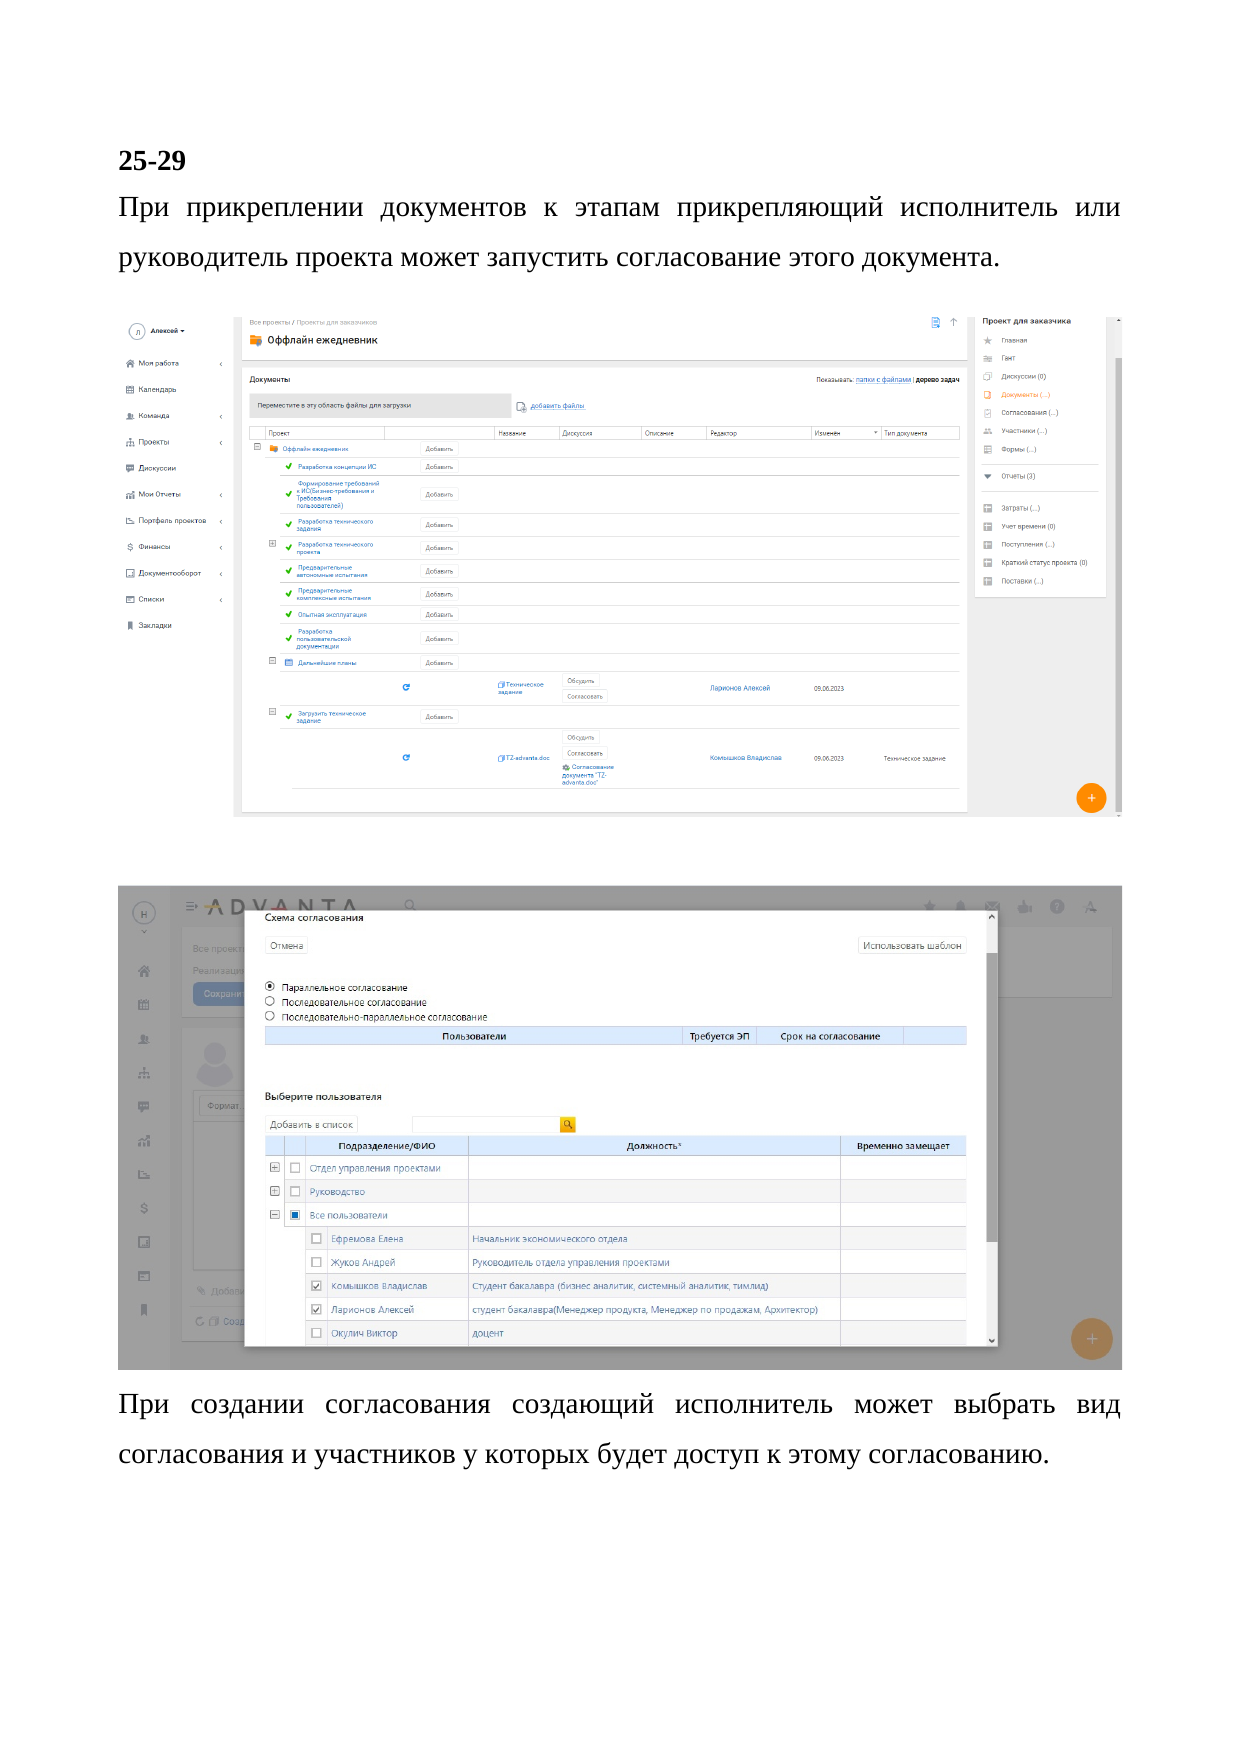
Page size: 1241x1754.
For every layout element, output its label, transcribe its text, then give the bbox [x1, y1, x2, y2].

picture [118, 317, 1123, 817]
subtitle 25-29 [118, 143, 1122, 177]
picture [118, 883, 1123, 1370]
text При прикреплении документов к этапам прикрепляющий исполнитель или руководитель проекта может запустить согласование этого документа. [118, 189, 1122, 273]
text При создании согласования создающий исполнитель может выбрать вид согласования и участников у которых будет доступ к этому согласованию. [118, 1370, 1122, 1470]
